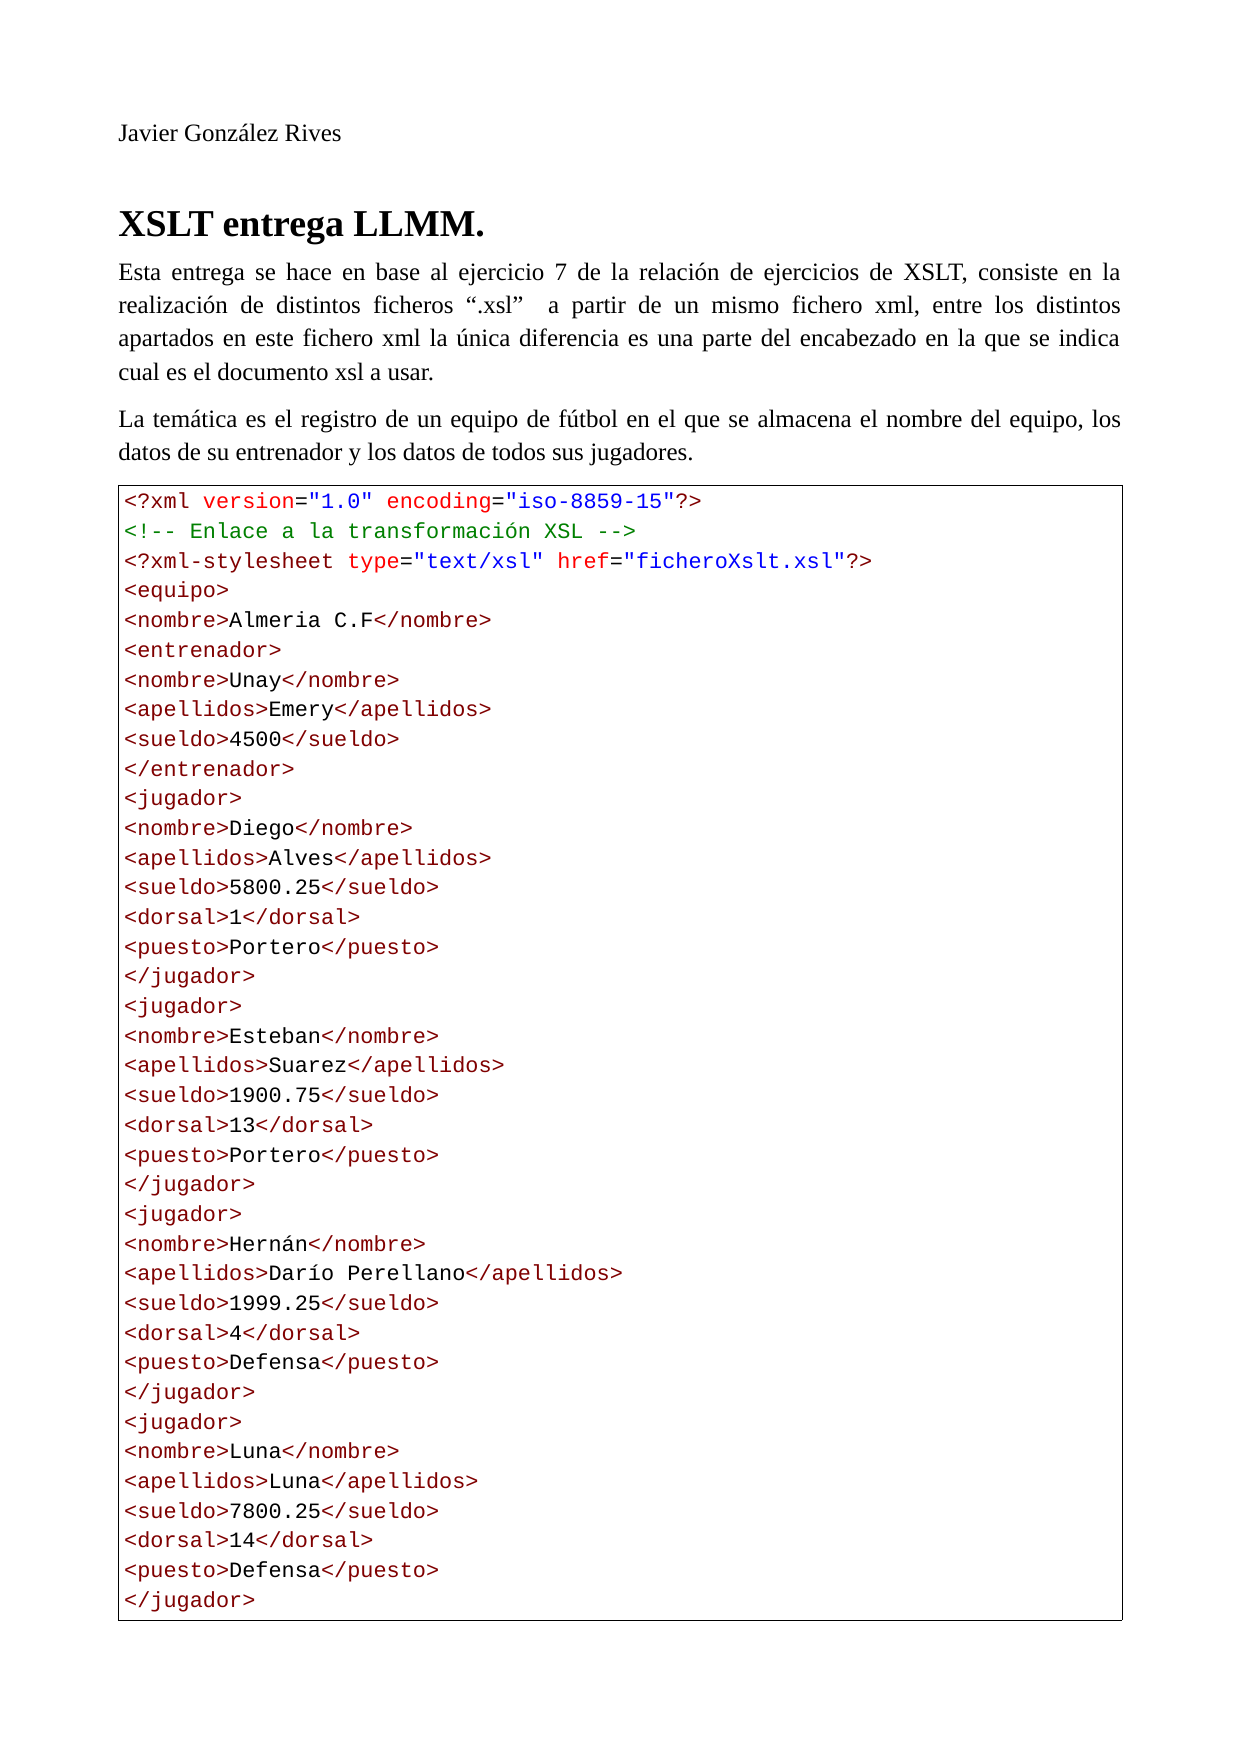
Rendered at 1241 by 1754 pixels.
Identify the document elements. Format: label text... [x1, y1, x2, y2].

subtitle XSLT entrega LLMM. [118, 201, 1122, 245]
text La temática es el registro de un equipo de fútbol en el que se almacena el nombre del equipo, los datos de su entrenador y los datos de todos sus jugadores. [118, 404, 1122, 466]
table_header <?xml version="1.0" encoding="iso-8859-15"?> <!-- Enlace a la transformación XSL --> <?xml-stylesheet type="text/xsl" href="ficheroXslt.xsl"?> <equipo> <nombre>Almeria C.F</nombre> <entrenador> <nombre>Unay</nombre> <apellidos>Emery</apellidos> <sueldo>4500</sueldo> </entrenador> <jugador> <nombre>Diego</nombre> <apellidos>Alves</apellidos> <sueldo>5800.25</sueldo> <dorsal>1</dorsal> <puesto>Portero</puesto> </jugador> <jugador> <nombre>Esteban</nombre> <apellidos>Suarez</apellidos> <sueldo>1900.75</sueldo> <dorsal>13</dorsal> <puesto>Portero</puesto> </jugador> <jugador> <nombre>Hernán</nombre> <apellidos>Darío Perellano</apellidos> <sueldo>1999.25</sueldo> <dorsal>4</dorsal> <puesto>Defensa</puesto> </jugador> <jugador> <nombre>Luna</nombre> <apellidos>Luna</apellidos> <sueldo>7800.25</sueldo> <dorsal>14</dorsal> <puesto>Defensa</puesto> </jugador> [119, 486, 1122, 1619]
text Esta entrega se hace en base al ejercicio 7 de la relación de ejercicios de XSLT, consiste en la realización de distintos ficheros “.xsl” a partir de un mismo fichero xml, entre los distintos apartados en este fichero xml la única diferencia es una parte del encabezado en la que se indica cual es el documento xsl a usar. [118, 257, 1122, 385]
